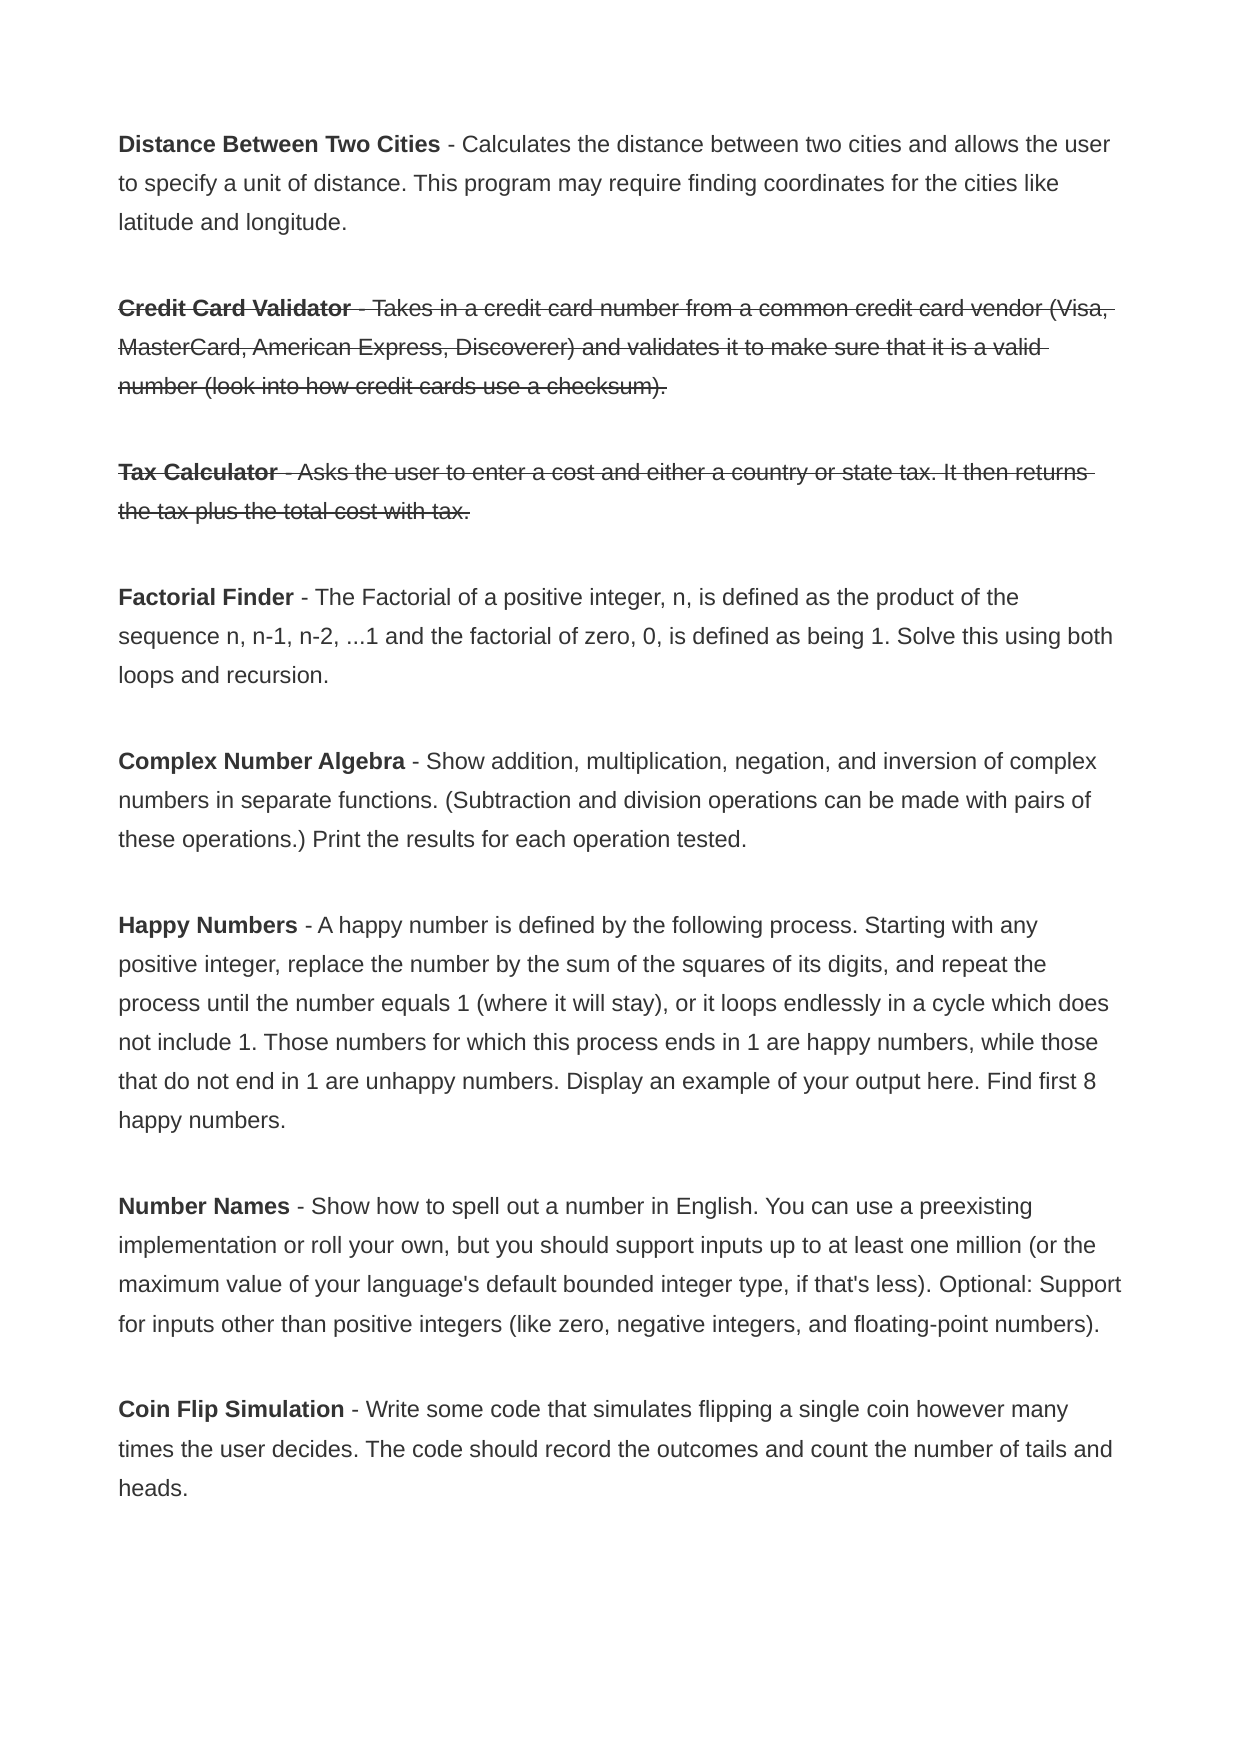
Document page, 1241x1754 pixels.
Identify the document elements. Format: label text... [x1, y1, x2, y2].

text Complex Number Algebra - Show addition, multiplication, negation, and inversion of complex numbers in separate functions. (Subtraction and division operations can be made with pairs of these operations.) Print the results for each operation tested. [118, 735, 1122, 852]
text Happy Numbers - A happy number is defined by the following process. Starting with any positive integer, replace the number by the sum of the squares of its digits, and repeat the process until the number equals 1 (where it will stay), or it loops endlessly in a cycle which does not include 1. Those numbers for which this process ends in 1 are happy numbers, while those that do not end in 1 are unhappy numbers. Display an example of your output here. Find first 8 happy numbers. [118, 899, 1122, 1134]
text Distance Between Two Cities - Calculates the distance between two cities and allows the user to specify a unit of distance. This program may require finding coordinates for the cities like latitude and longitude. [118, 118, 1122, 235]
text Coin Flip Simulation - Write some code that simulates flipping a single coin however many times the user decides. The code should record the outcomes and count the number of tails and heads. [118, 1384, 1122, 1501]
text Factorial Finder - The Factorial of a positive integer, n, is defined as the product of the sequence n, n-1, n-2, ...1 and the factorial of zero, 0, is defined as being 1. Solve this using both loops and recursion. [118, 571, 1122, 688]
text Tax Calculator - Asks the user to enter a cost and either a country or state tax. It then returns the tax plus the total cost with tax. [118, 446, 1122, 524]
text Credit Card Validator - Takes in a credit card number from a common credit card vendor (Visa, MasterCard, American Express, Discoverer) and validates it to make sure that it is a valid number (look into how credit cards use a checksum). [118, 282, 1122, 399]
text Number Names - Show how to spell out a number in English. You can use a preexisting implementation or roll your own, but you should support inputs up to at least one million (or the maximum value of your language's default bounded integer type, if that's less). Optional: Support for inputs other than positive integers (like zero, negative integers, and floating-point numbers). [118, 1181, 1122, 1337]
